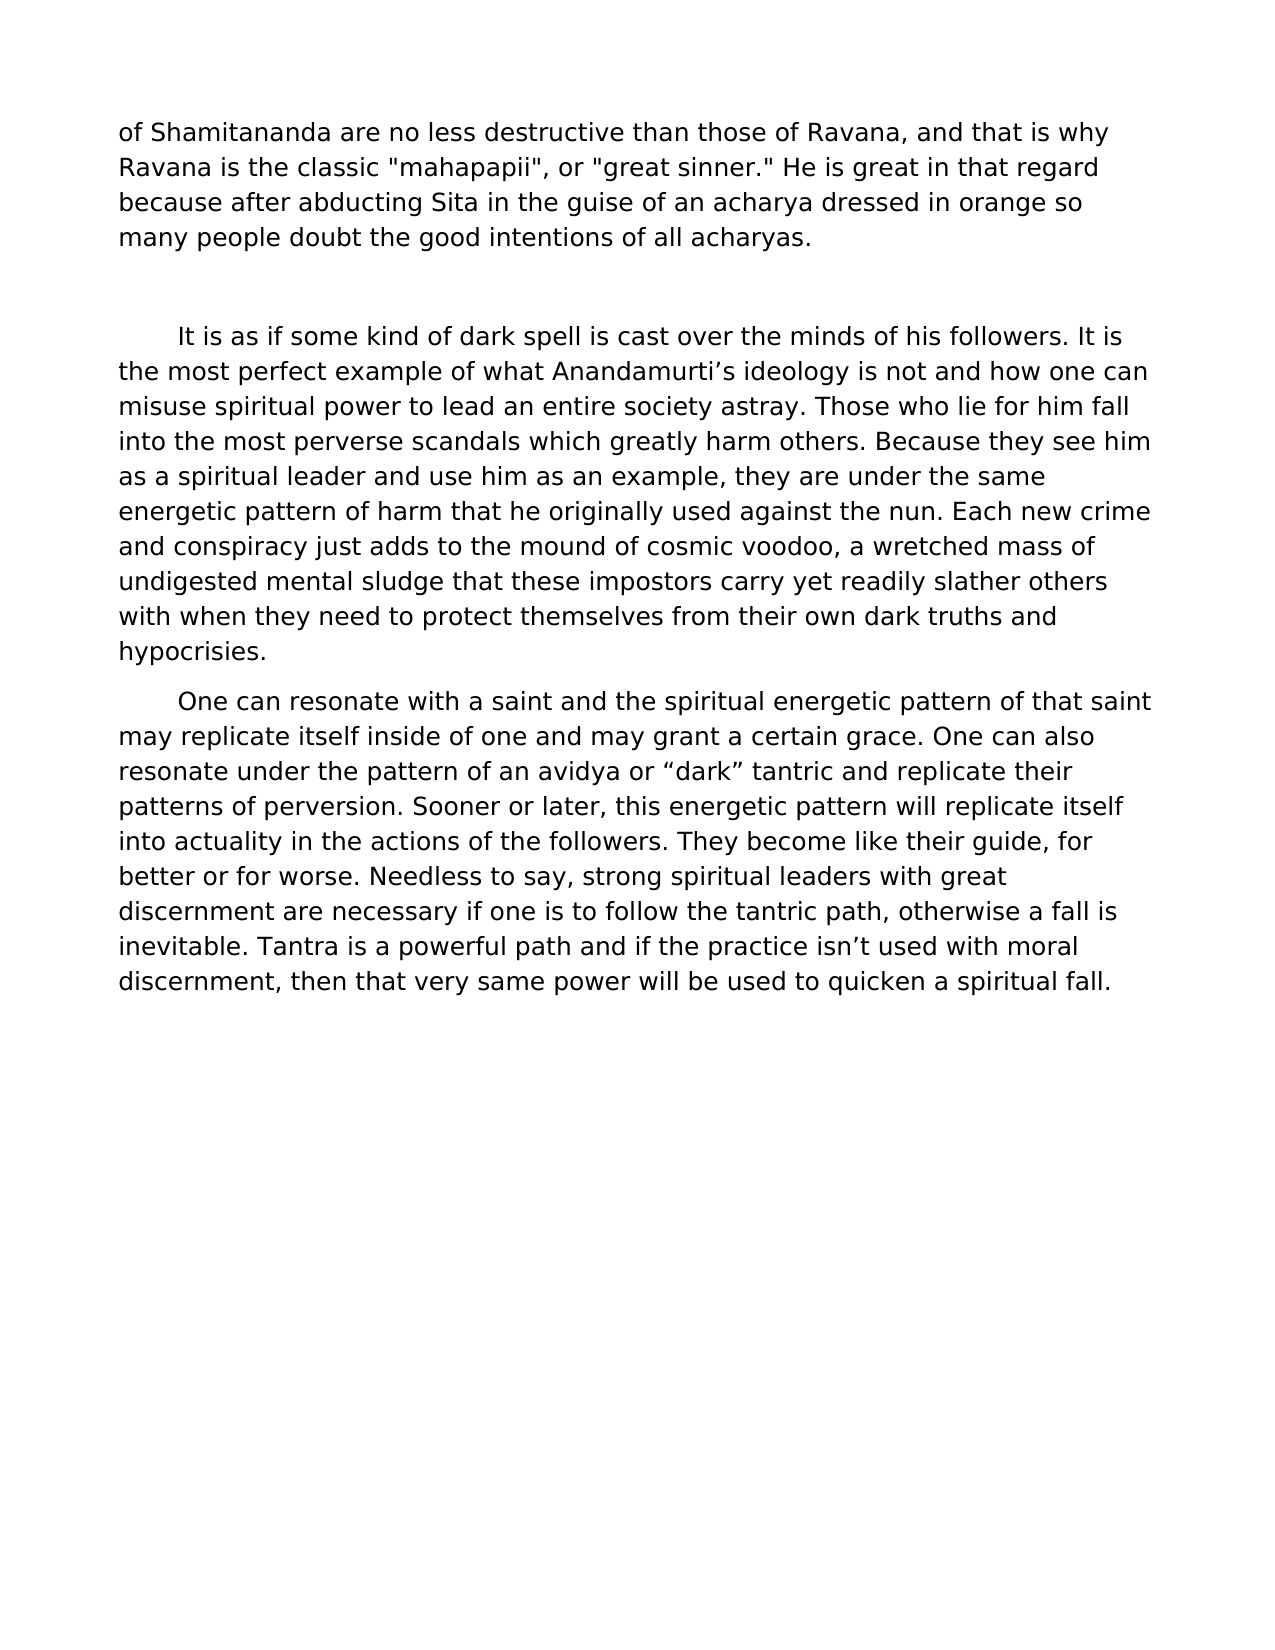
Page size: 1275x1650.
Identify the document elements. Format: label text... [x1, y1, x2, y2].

text It is as if some kind of dark spell is cast over the minds of his followers. It is the most perfect example of what Anandamurti’s ideology is not and how one can misuse spiritual power to lead an entire society astray. Those who lie for him fall into the most perverse scandals which greatly harm others. Because they see him as a spiritual leader and use him as an example, they are under the same energetic pattern of harm that he originally used against the nun. Each new crime and conspiracy just adds to the mound of cosmic voodoo, a wretched mass of undigested mental sludge that these impostors carry yet readily slather others with when they need to protect themselves from their own dark truths and hypocrisies. [118, 322, 1157, 666]
text of Shamitananda are no less destructive than those of Ravana, and that is why Ravana is the classic "mahapapii", or "great sinner." He is great in that regard because after abducting Sita in the guise of an acharya dressed in orange so many people doubt the good intentions of all acharyas. [118, 118, 1157, 252]
text One can resonate with a saint and the spiritual energetic pattern of that saint may replicate itself inside of one and may grant a certain grace. One can also resonate under the pattern of an avidya or “dark” tantric and replicate their patterns of perversion. Sooner or later, this energetic pattern will replicate itself into actuality in the actions of the followers. They become like their guide, for better or for worse. Needless to say, strong spiritual leaders with great discernment are necessary if one is to follow the tantric path, otherwise a fall is inevitable. Tantra is a powerful path and if the practice isn’t used with moral discernment, then that very same power will be used to quicken a spiritual fall. [118, 687, 1157, 996]
